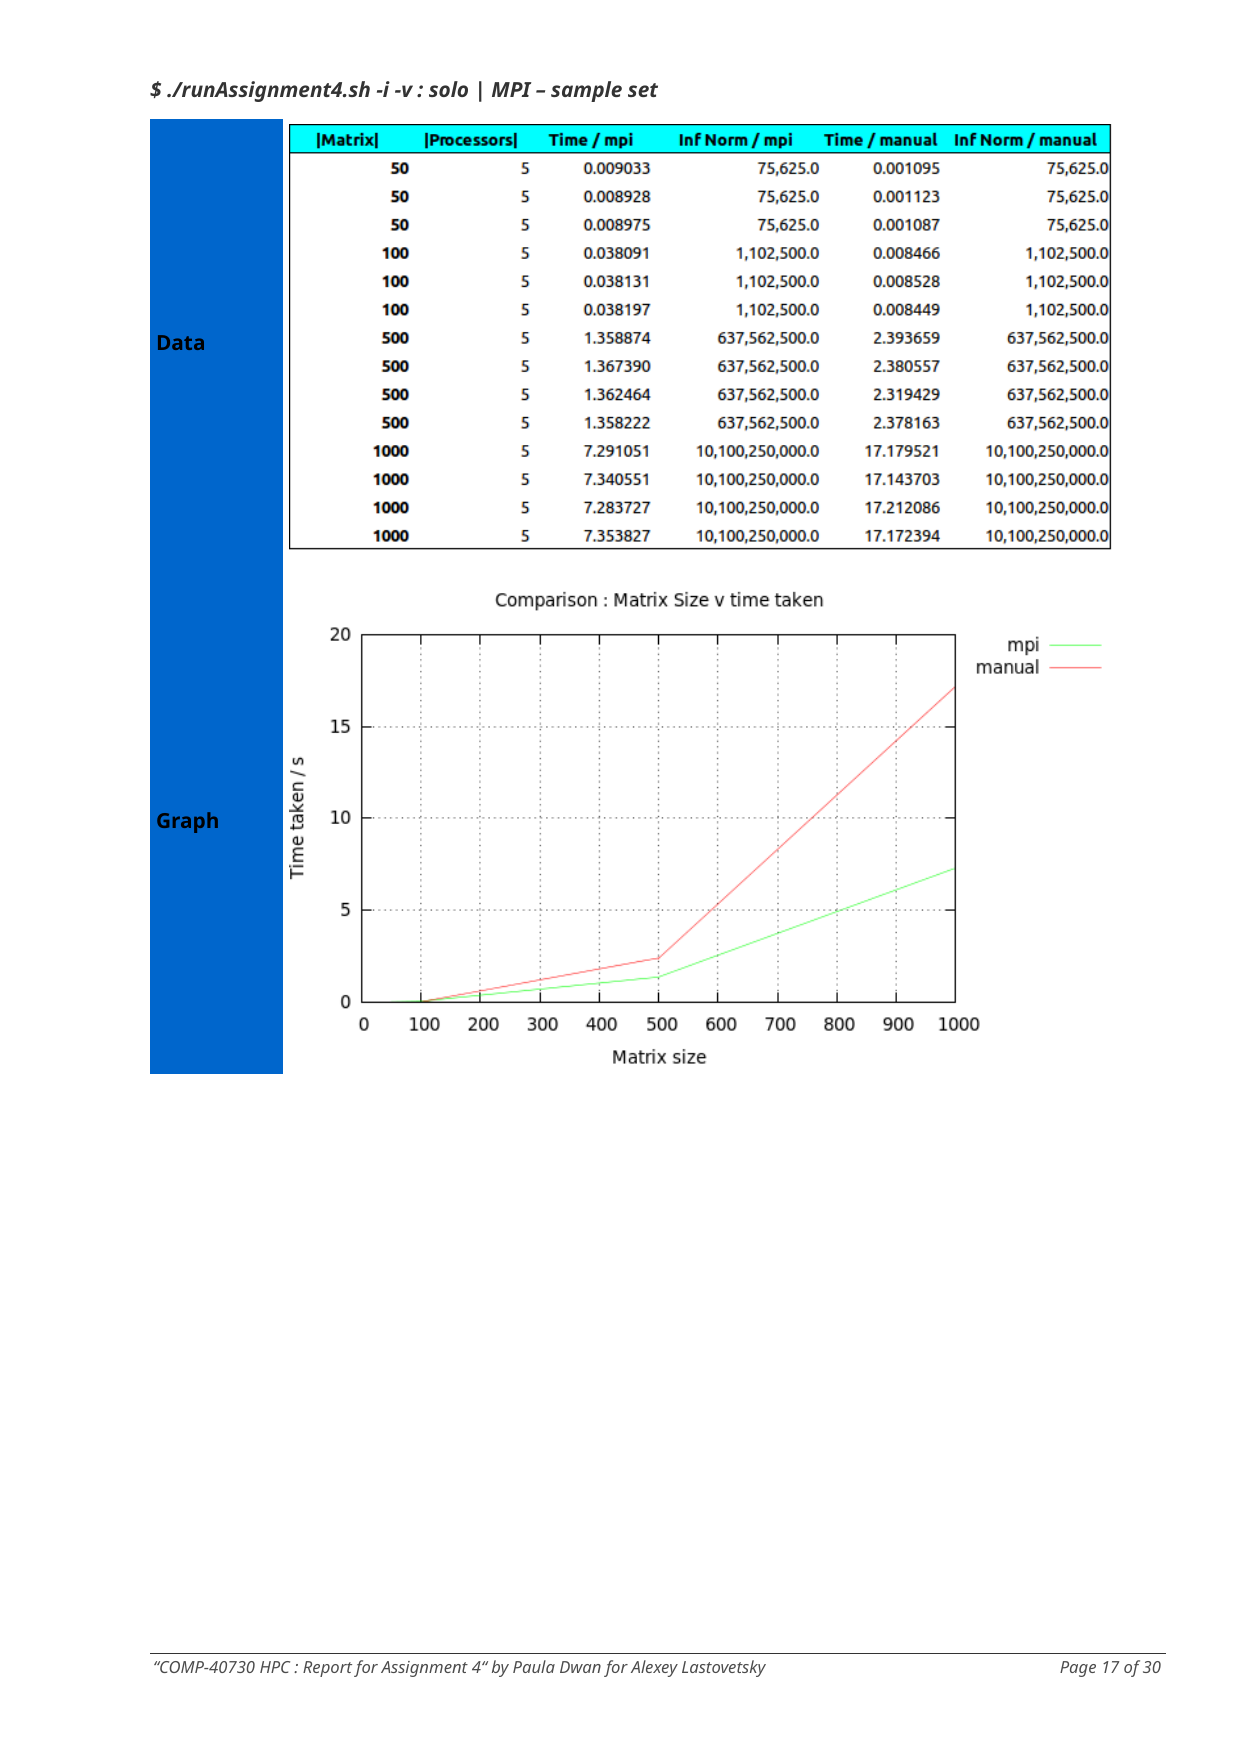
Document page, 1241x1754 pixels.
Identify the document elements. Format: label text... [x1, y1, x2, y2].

table_cell Graph [150, 566, 283, 1074]
table_cell [284, 566, 1166, 1074]
table_header Data [150, 119, 283, 566]
table_header [284, 119, 1166, 566]
picture [289, 124, 1115, 561]
subtitle $ ./runAssignment4.sh -i -v : solo | MPI – sample set [150, 75, 1166, 103]
picture [289, 572, 1115, 1069]
